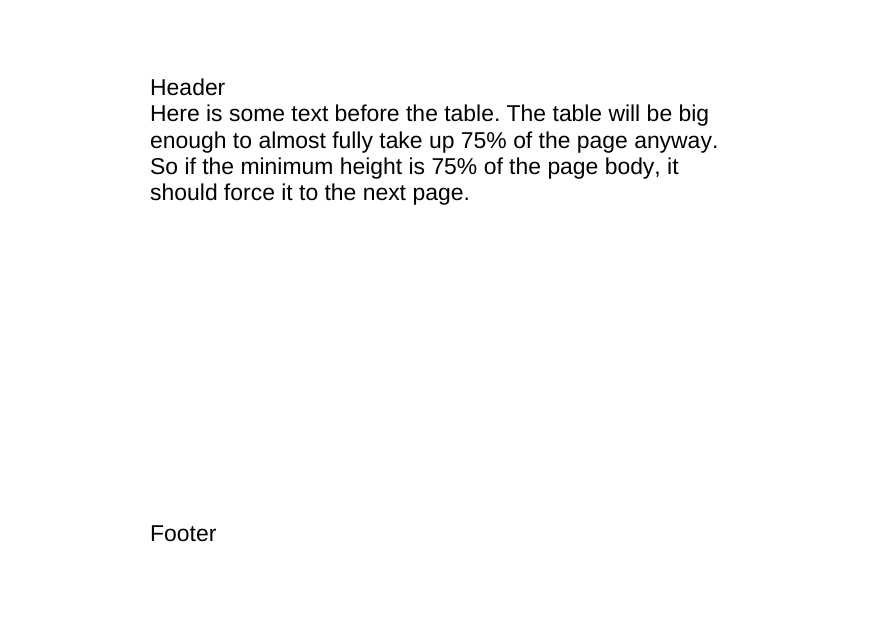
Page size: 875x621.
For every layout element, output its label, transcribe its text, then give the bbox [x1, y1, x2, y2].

text Here is some text before the table. The table will be big enough to almost fully take up 75% of the page anyway. So if the minimum height is 75% of the page body, it should force it to the next page. [150, 100, 724, 206]
